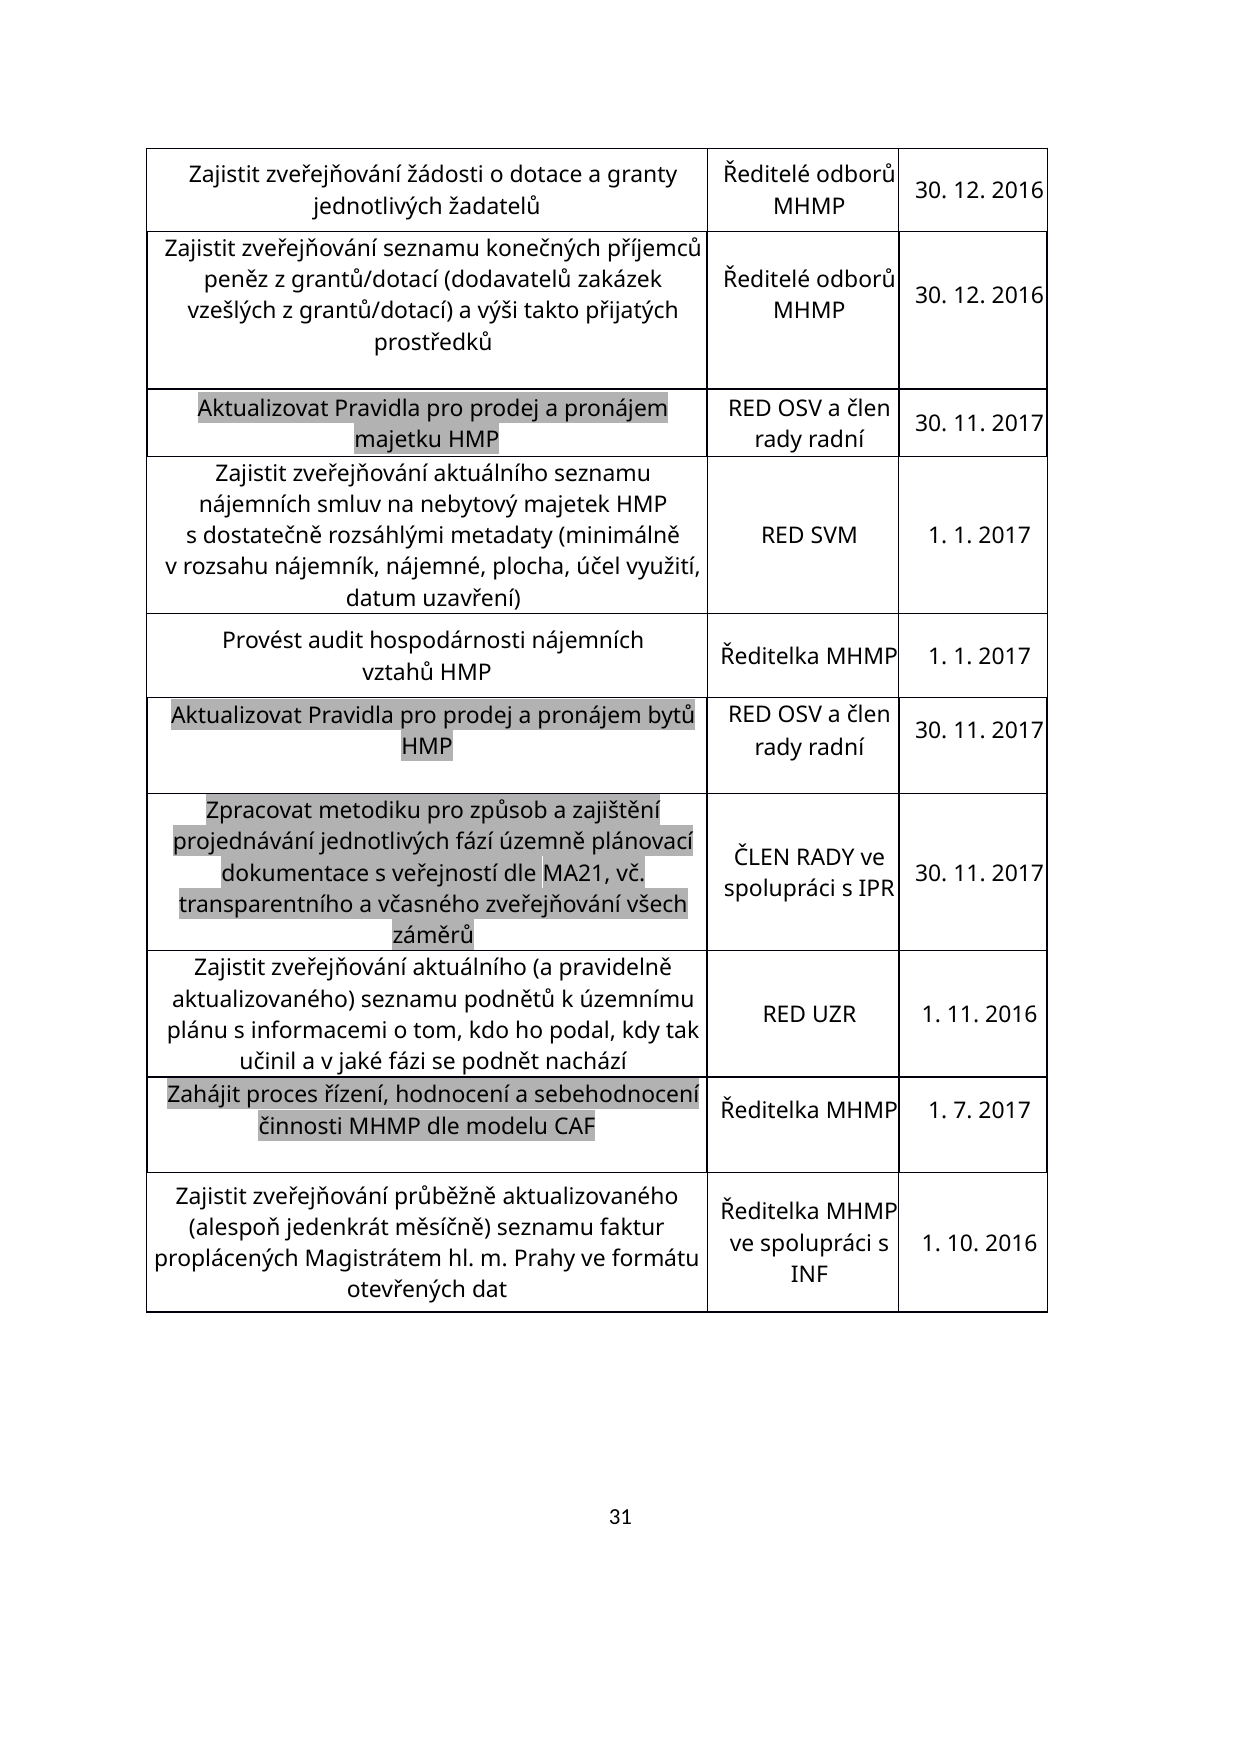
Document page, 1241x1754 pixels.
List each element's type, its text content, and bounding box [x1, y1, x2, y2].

table_cell Ředitelka MHMP [708, 1078, 898, 1141]
table_cell RED OSV a člen [708, 698, 898, 729]
table_cell [400, 1141, 517, 1172]
table_cell [708, 357, 898, 388]
table_cell Aktualizovat Pravidla pro prodej a pronájem majetku HMP [148, 390, 706, 456]
table_cell Ředitelka MHMP ve spolupráci s INF [708, 1173, 898, 1311]
table_cell RED UZR [708, 951, 898, 1076]
table_cell 30. 11. 2017 [900, 390, 1046, 456]
table_cell RED SVM [708, 457, 898, 613]
table_cell Zajistit zveřejňování aktuálního (a pravidelně aktualizovaného) seznamu podnětů k územnímu plánu s informacemi o tom, kdo ho podal, kdy tak učinil a v jaké fázi se podnět nachází [148, 951, 706, 1076]
table_cell Zajistit zveřejňování aktuálního seznamu nájemních smluv na nebytový majetek HMP s dostatečně rozsáhlými metadaty (minimálně v rozsahu nájemník, nájemné, plocha, účel využití, datum uzavření) [147, 457, 707, 613]
table_cell [900, 762, 976, 793]
table_cell 1. 10. 2016 [899, 1173, 1047, 1311]
table_cell Zajistit zveřejňování seznamu konečných příjemců peněz z grantů/dotací (dodavatelů zakázek vzešlých z grantů/dotací) a výši takto přijatých prostředků [148, 232, 706, 357]
table_cell [148, 1141, 400, 1172]
table_cell [148, 357, 706, 388]
table_cell 1. 11. 2016 [900, 951, 1046, 1076]
table_cell 30. 11. 2017 [900, 794, 1046, 950]
table_cell Provést audit hospodárnosti nájemních vztahů HMP [147, 614, 707, 697]
table_cell 30. 11. 2017 [900, 698, 1046, 762]
table_cell [900, 357, 976, 388]
table_cell 30. 12. 2016 [899, 149, 1047, 231]
table_cell [900, 1141, 1046, 1172]
table_cell 1. 1. 2017 [899, 614, 1047, 697]
table_cell 1. 7. 2017 [900, 1078, 1046, 1141]
table_cell Zajistit zveřejňování žádosti o dotace a granty jednotlivých žadatelů [147, 149, 707, 231]
table_cell Aktualizovat Pravidla pro prodej a pronájem bytů HMP [148, 698, 706, 762]
table_cell rady radní [708, 729, 898, 762]
table_cell [708, 762, 898, 793]
table_cell Zpracovat metodiku pro způsob a zajištění projednávání jednotlivých fází územně plánovací dokumentace s veřejností dle MA21, vč. transparentního a včasného zveřejňování všech záměrů [148, 794, 706, 950]
table_cell [976, 357, 1046, 388]
table_cell ČLEN RADY ve spolupráci s IPR [708, 794, 898, 950]
table_cell Zajistit zveřejňování průběžně aktualizovaného (alespoň jedenkrát měsíčně) seznamu faktur proplácených Magistrátem hl. m. Prahy ve formátu otevřených dat [147, 1173, 707, 1311]
table_cell Ředitelé odborů MHMP [708, 149, 898, 231]
table_cell [976, 762, 1046, 793]
table_cell [148, 762, 706, 793]
table_cell 1. 1. 2017 [899, 457, 1047, 613]
table_cell [708, 1141, 898, 1172]
table_cell Ředitelka MHMP [708, 614, 898, 697]
table_cell 30. 12. 2016 [900, 232, 1046, 357]
table_cell Ředitelé odborů MHMP [708, 232, 898, 357]
table_cell Zahájit proces řízení, hodnocení a sebehodnocení činnosti MHMP dle modelu CAF [148, 1078, 706, 1141]
table_cell [517, 1141, 706, 1172]
table_cell RED OSV a člen rady radní [708, 390, 898, 456]
